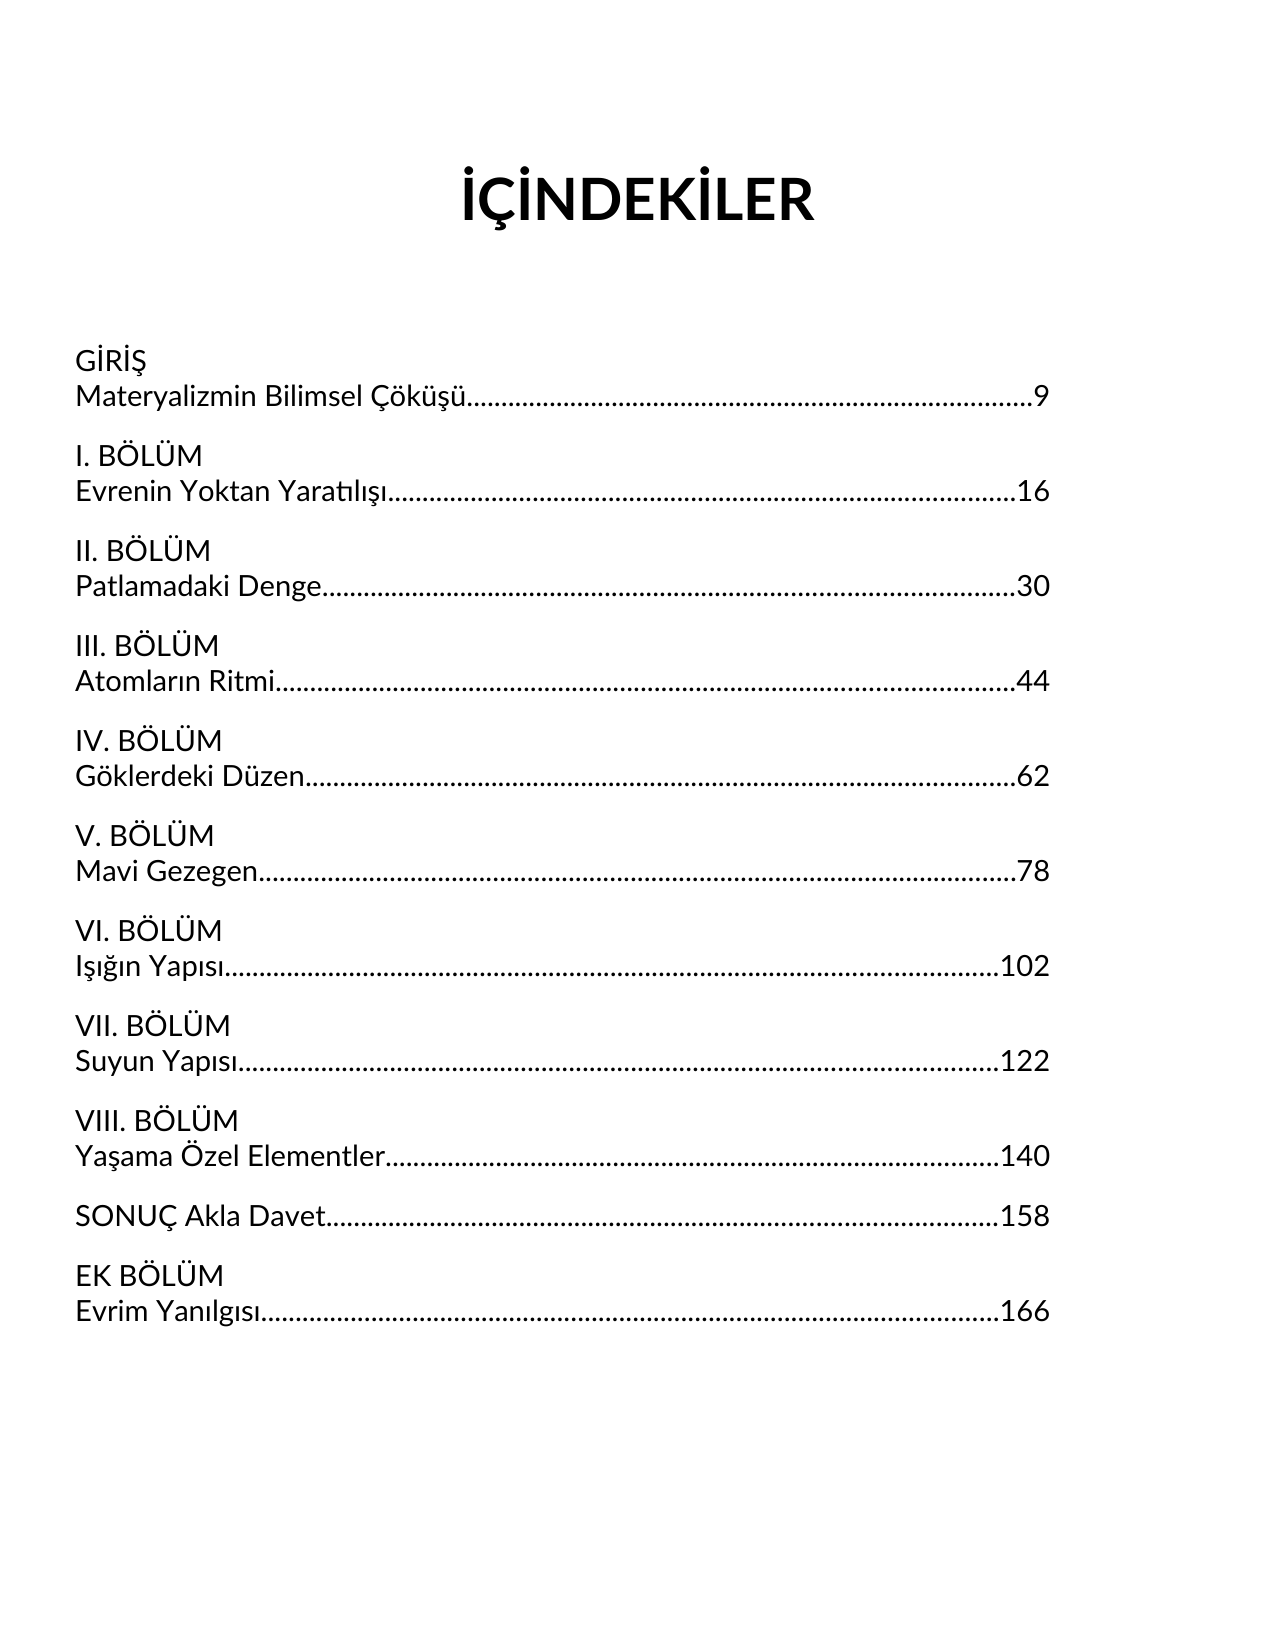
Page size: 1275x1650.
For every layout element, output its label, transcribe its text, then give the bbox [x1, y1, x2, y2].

subtitle II. BÖLÜM Patlamadaki Denge 30 [75, 533, 1200, 603]
subtitle VIII. BÖLÜM Yaşama Özel Elementler 140 [75, 1103, 1200, 1173]
subtitle GİRİŞ Materyalizmin Bilimsel Çöküşü 9 [75, 343, 1200, 413]
subtitle VII. BÖLÜM Suyun Yapısı 122 [75, 1008, 1200, 1078]
subtitle V. BÖLÜM Mavi Gezegen 78 [75, 818, 1200, 888]
subtitle I. BÖLÜM Evrenin Yoktan Yaratılışı 16 [75, 438, 1200, 508]
subtitle VI. BÖLÜM Işığın Yapısı 102 [75, 913, 1200, 983]
subtitle III. BÖLÜM Atomların Ritmi 44 [75, 628, 1200, 698]
subtitle EK BÖLÜM Evrim Yanılgısı 166 [75, 1258, 1200, 1328]
subtitle SONUÇ Akla Davet 158 [75, 1198, 1200, 1233]
subtitle IV. BÖLÜM Göklerdeki Düzen 62 [75, 723, 1200, 793]
subtitle İÇİNDEKİLER [75, 162, 1200, 232]
